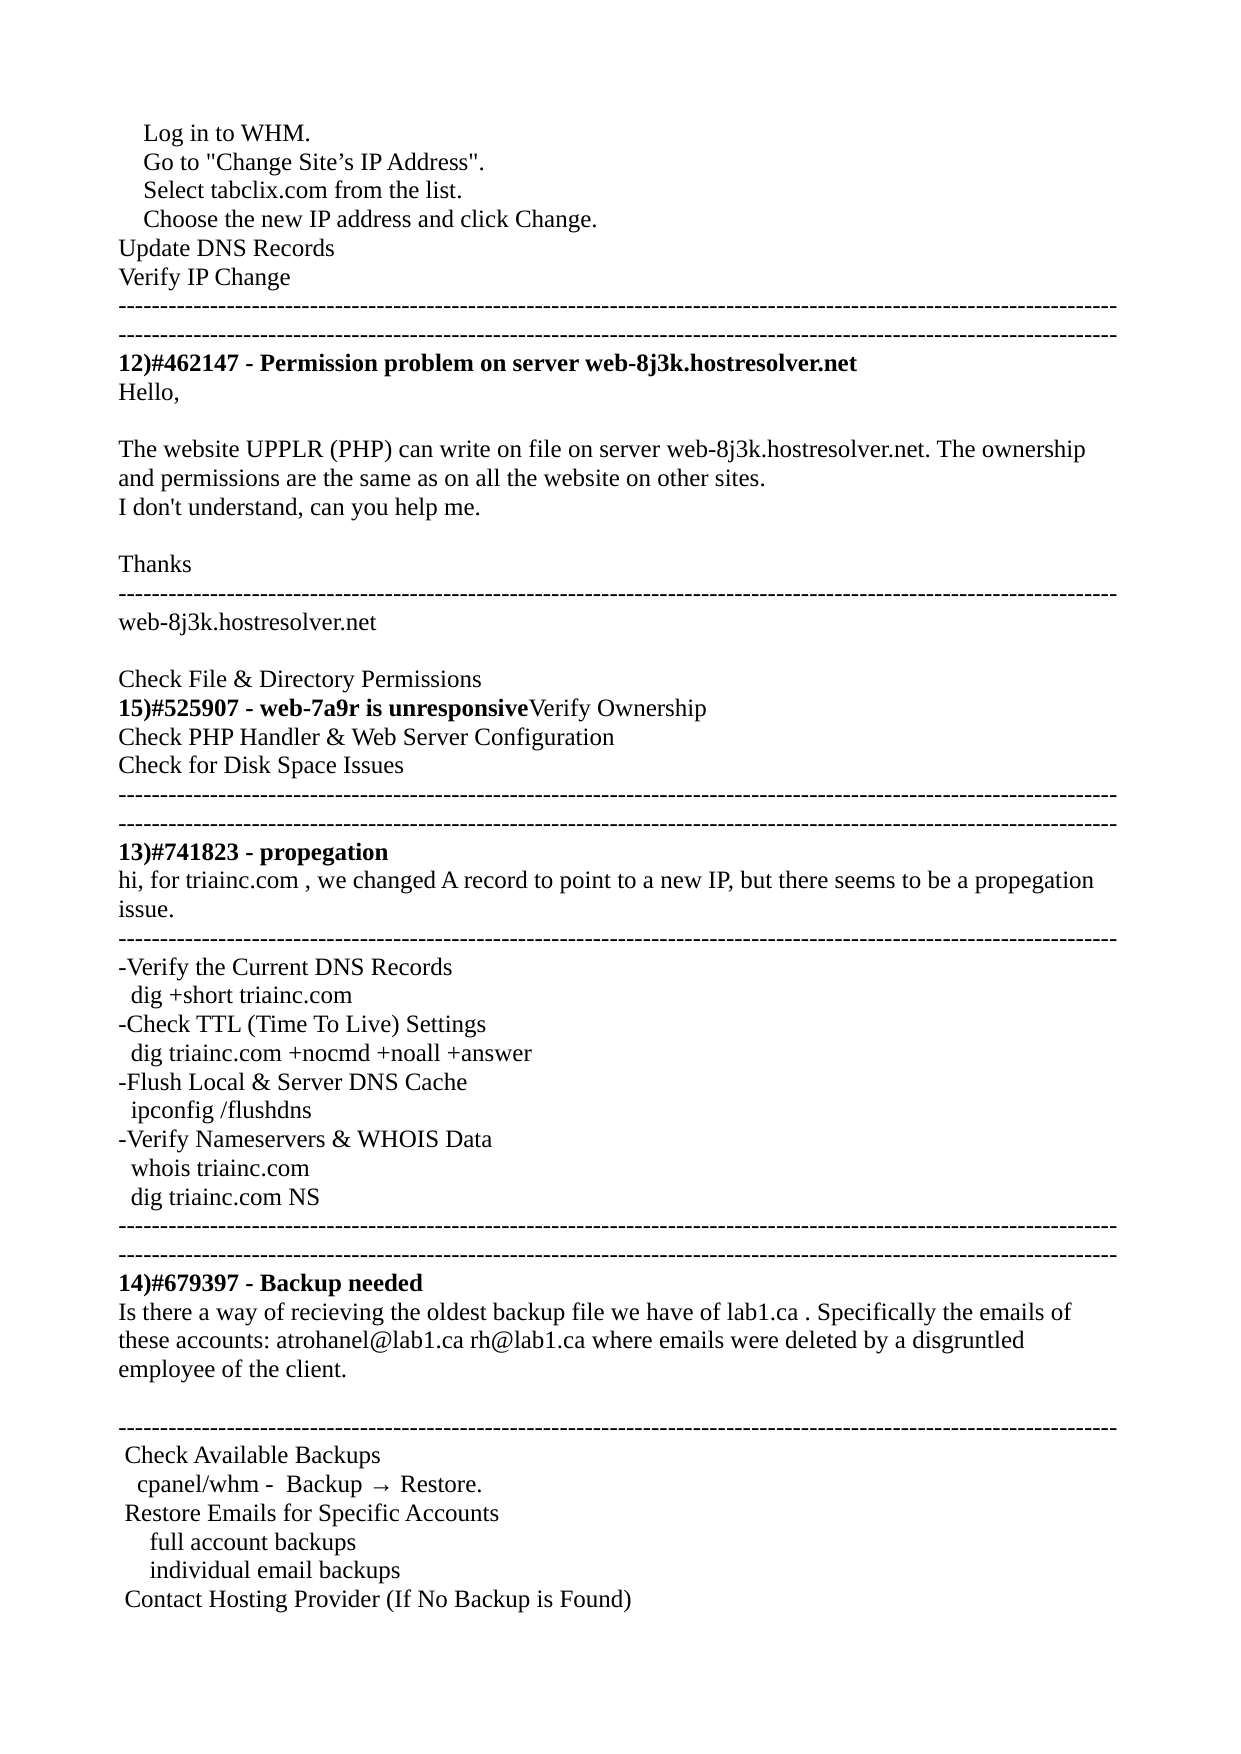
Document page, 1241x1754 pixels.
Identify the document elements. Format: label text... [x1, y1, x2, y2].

text Log in to WHM. [118, 118, 1122, 147]
text 15)#525907 - web-7a9r is unresponsiveVerify Ownership [118, 693, 1122, 722]
text ------------------------------------------------------------------------------------------------------------------------ [118, 319, 1122, 348]
text web-8j3k.hostresolver.net [118, 607, 1122, 636]
text ------------------------------------------------------------------------------------------------------------------------ [118, 808, 1122, 837]
text -Check TTL (Time To Live) Settings [118, 1009, 1122, 1038]
text Choose the new IP address and click Change. [118, 204, 1122, 233]
text Restore Emails for Specific Accounts [118, 1498, 1122, 1527]
text ipconfig /flushdns [118, 1096, 1122, 1124]
text 13)#741823 - propegation [118, 837, 1122, 866]
text Verify IP Change [118, 262, 1122, 291]
text Thanks [118, 549, 1122, 578]
text dig triainc.com +nocmd +noall +answer [118, 1038, 1122, 1067]
text dig +short triainc.com [118, 981, 1122, 1009]
text cpanel/whm - Backup → Restore. [118, 1469, 1122, 1498]
text ------------------------------------------------------------------------------------------------------------------------ [118, 1412, 1122, 1441]
text I don't understand, can you help me. [118, 492, 1122, 521]
text -Verify the Current DNS Records [118, 952, 1122, 981]
text Check PHP Handler & Web Server Configuration [118, 722, 1122, 751]
text ------------------------------------------------------------------------------------------------------------------------ [118, 578, 1122, 607]
text ------------------------------------------------------------------------------------------------------------------------ [118, 1211, 1122, 1239]
text individual email backups [118, 1556, 1122, 1584]
text Check File & Directory Permissions [118, 664, 1122, 693]
text 14)#679397 - Backup needed [118, 1268, 1122, 1297]
text dig triainc.com NS [118, 1182, 1122, 1211]
text ------------------------------------------------------------------------------------------------------------------------ [118, 291, 1122, 319]
text hi, for triainc.com , we changed A record to point to a new IP, but there seems to be a propegation issue. [118, 866, 1122, 923]
text whois triainc.com [118, 1153, 1122, 1182]
text Go to "Change Site’s IP Address". [118, 147, 1122, 176]
text -Flush Local & Server DNS Cache [118, 1067, 1122, 1096]
text ------------------------------------------------------------------------------------------------------------------------ [118, 1239, 1122, 1268]
text -Verify Nameservers & WHOIS Data [118, 1124, 1122, 1153]
text Select tabclix.com from the list. [118, 176, 1122, 204]
text full account backups [118, 1527, 1122, 1556]
text ------------------------------------------------------------------------------------------------------------------------ [118, 923, 1122, 952]
text 12)#462147 - Permission problem on server web-8j3k.hostresolver.net [118, 348, 1122, 377]
text Update DNS Records [118, 233, 1122, 262]
text Contact Hosting Provider (If No Backup is Found) [118, 1584, 1122, 1613]
text Check for Disk Space Issues [118, 751, 1122, 779]
text ------------------------------------------------------------------------------------------------------------------------ [118, 779, 1122, 808]
text The website UPPLR (PHP) can write on file on server web-8j3k.hostresolver.net. The ownership and permissions are the same as on all the website on other sites. [118, 434, 1122, 492]
text Is there a way of recieving the oldest backup file we have of lab1.ca . Specifically the emails of these accounts: atrohanel@lab1.ca rh@lab1.ca where emails were deleted by a disgruntled employee of the client. [118, 1297, 1122, 1383]
text Hello, [118, 377, 1122, 406]
text Check Available Backups [118, 1441, 1122, 1469]
